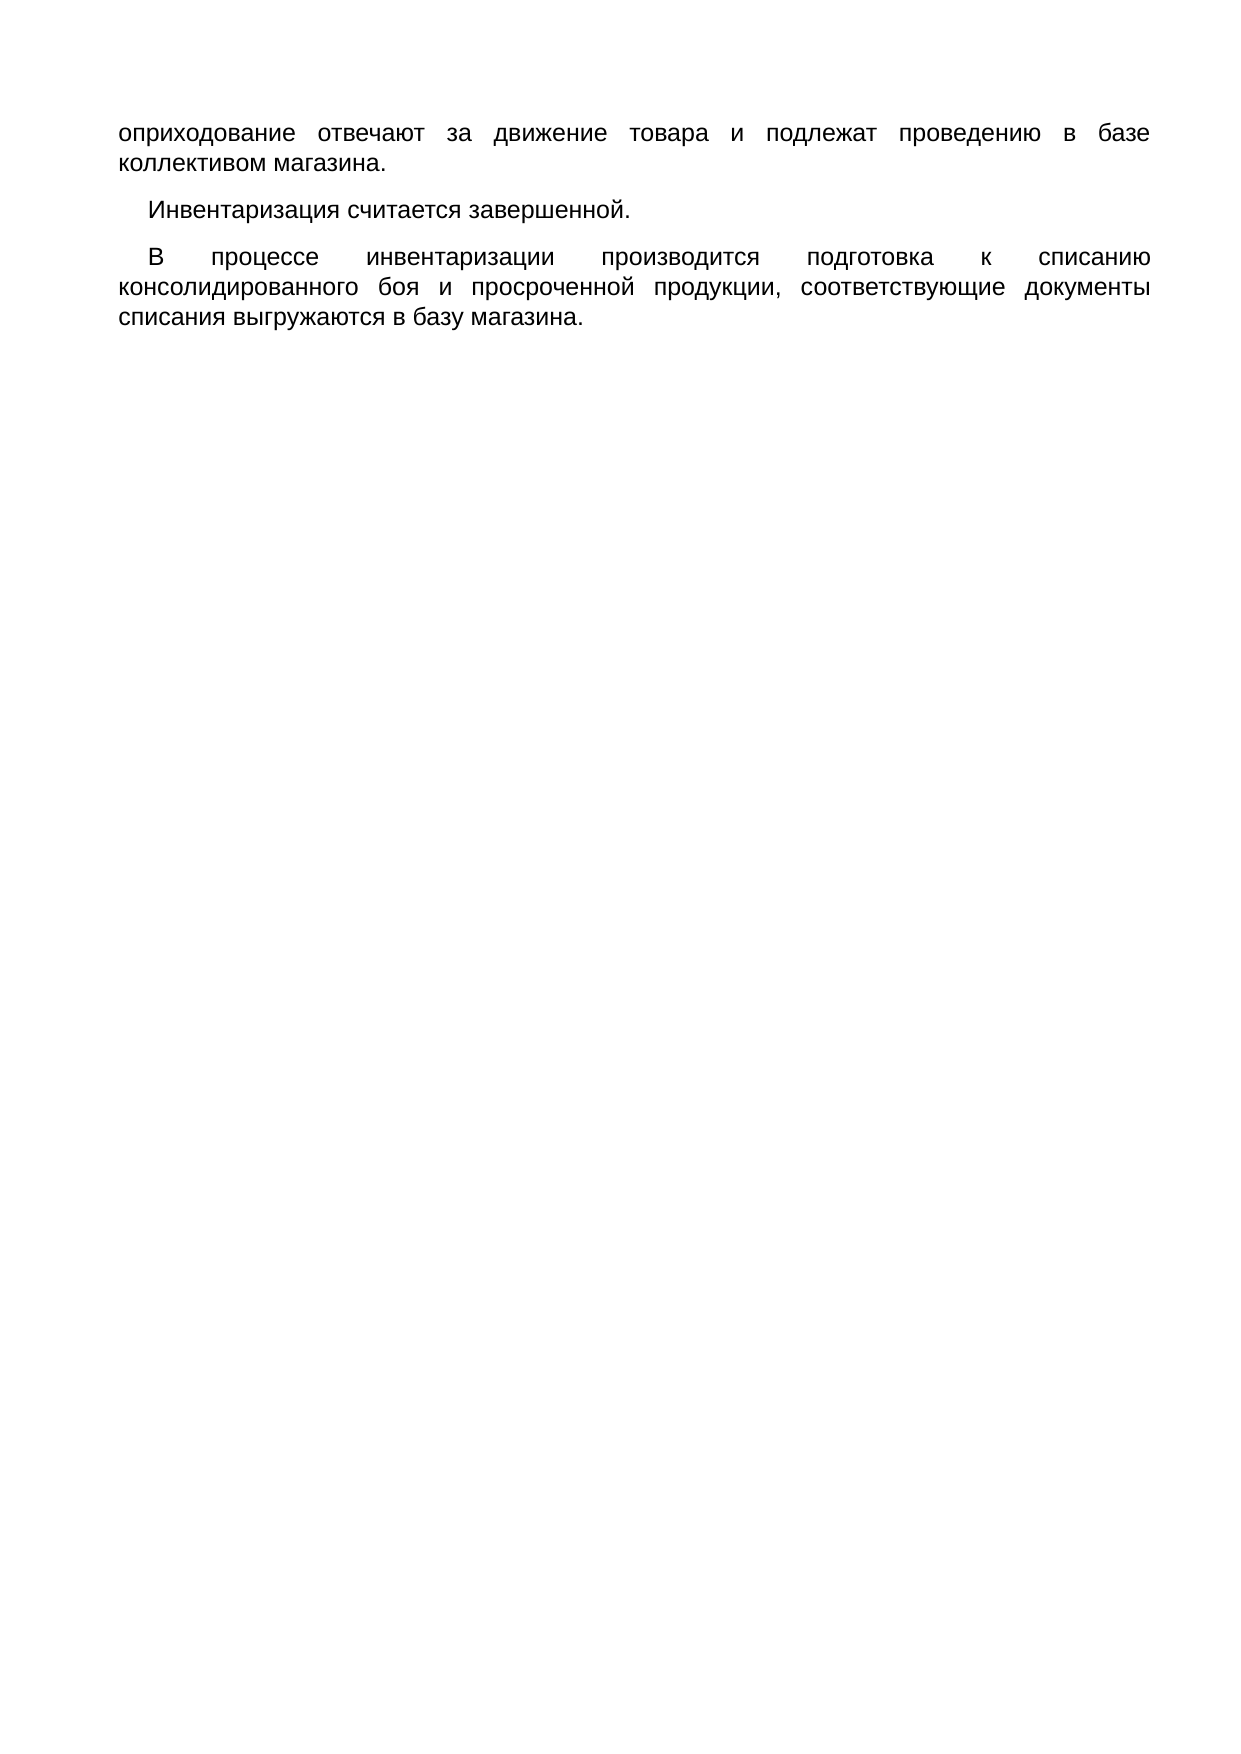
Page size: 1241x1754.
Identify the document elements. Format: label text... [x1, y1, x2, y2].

text В процессе инвентаризации производится подготовка к списанию консолидированного боя и просроченной продукции, соответствующие документы списания выгружаются в базу магазина. [118, 242, 1152, 331]
text оприходование отвечают за движение товара и подлежат проведению в базе коллективом магазина. [118, 118, 1152, 177]
text Инвентаризация считается завершенной. [118, 195, 1152, 224]
